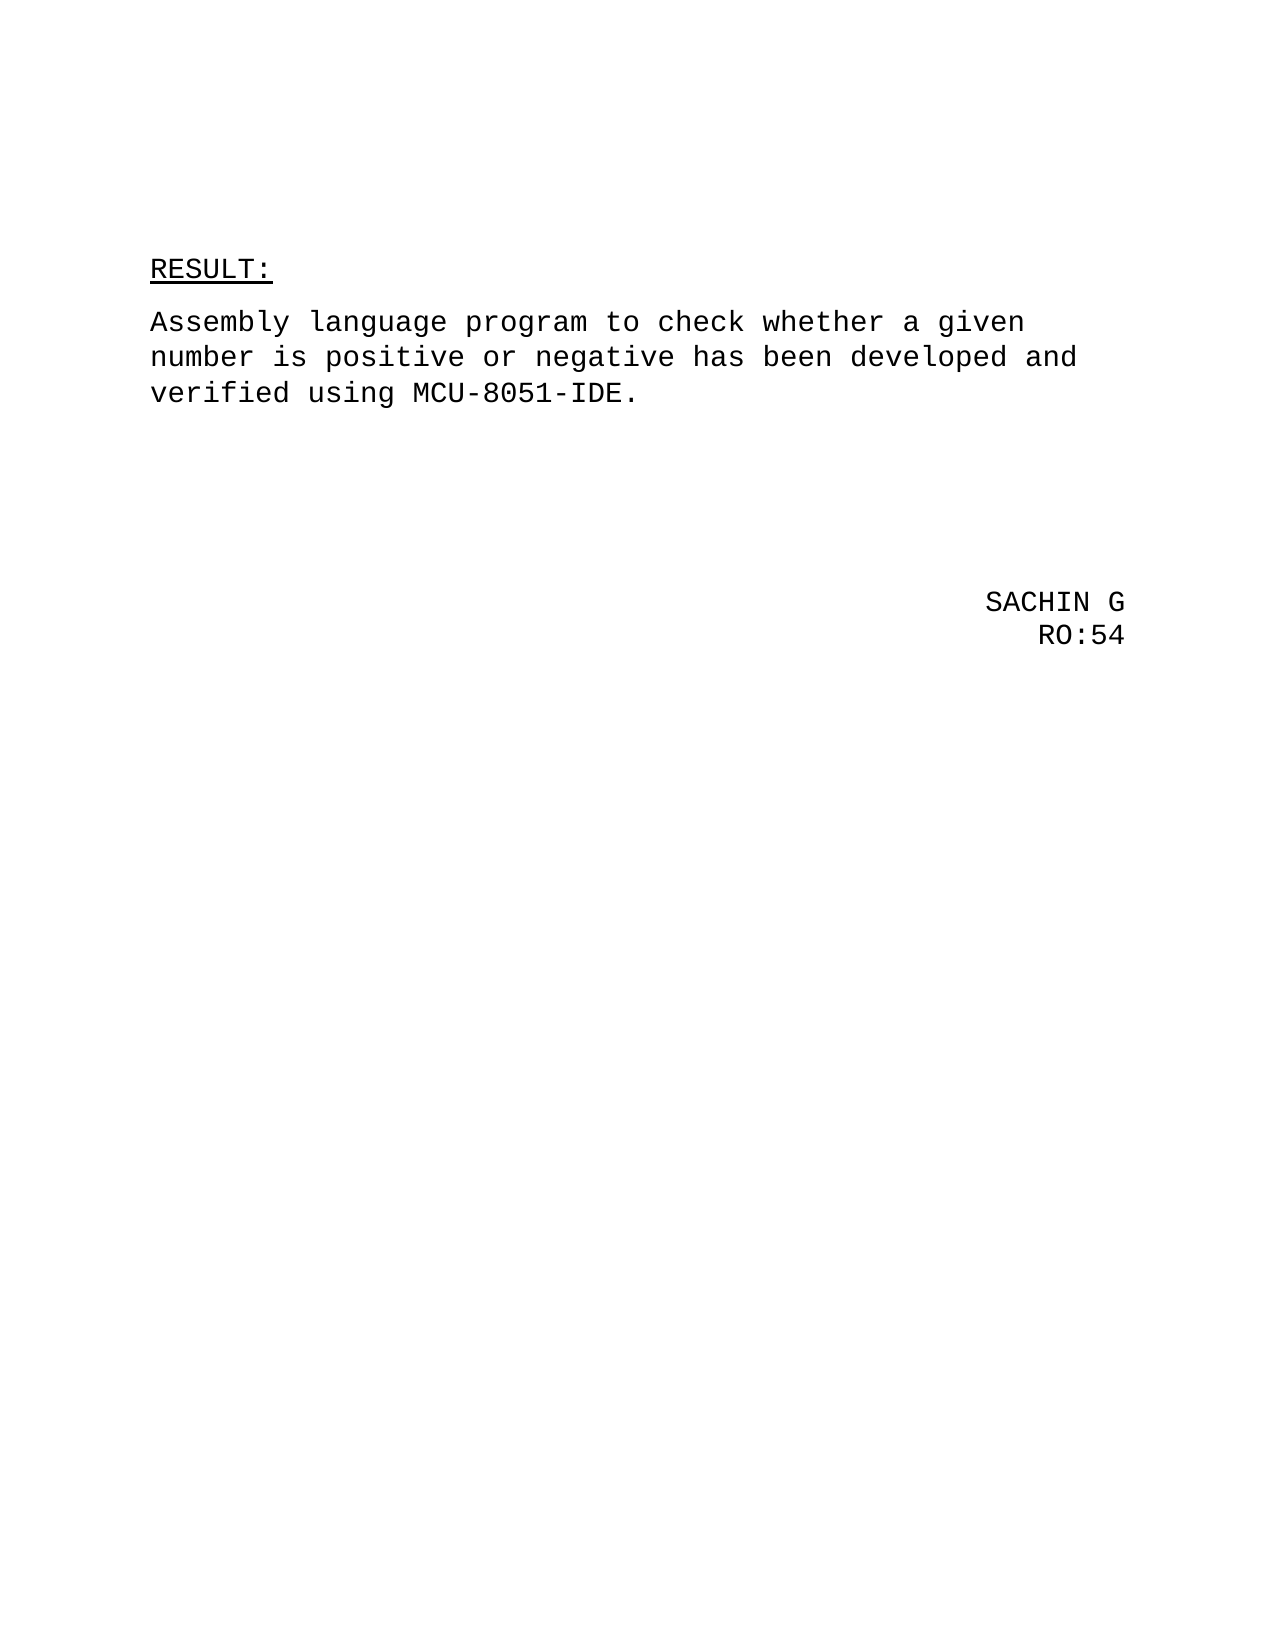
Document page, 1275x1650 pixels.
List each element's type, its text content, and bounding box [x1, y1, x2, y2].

subtitle SACHIN G [375, 587, 1125, 620]
text Assembly language program to check whether a given number is positive or negative has been developed and verified using MCU-8051-IDE. [150, 307, 1125, 411]
subtitle RO:54 [150, 620, 1125, 653]
text RESULT: [150, 254, 1125, 288]
